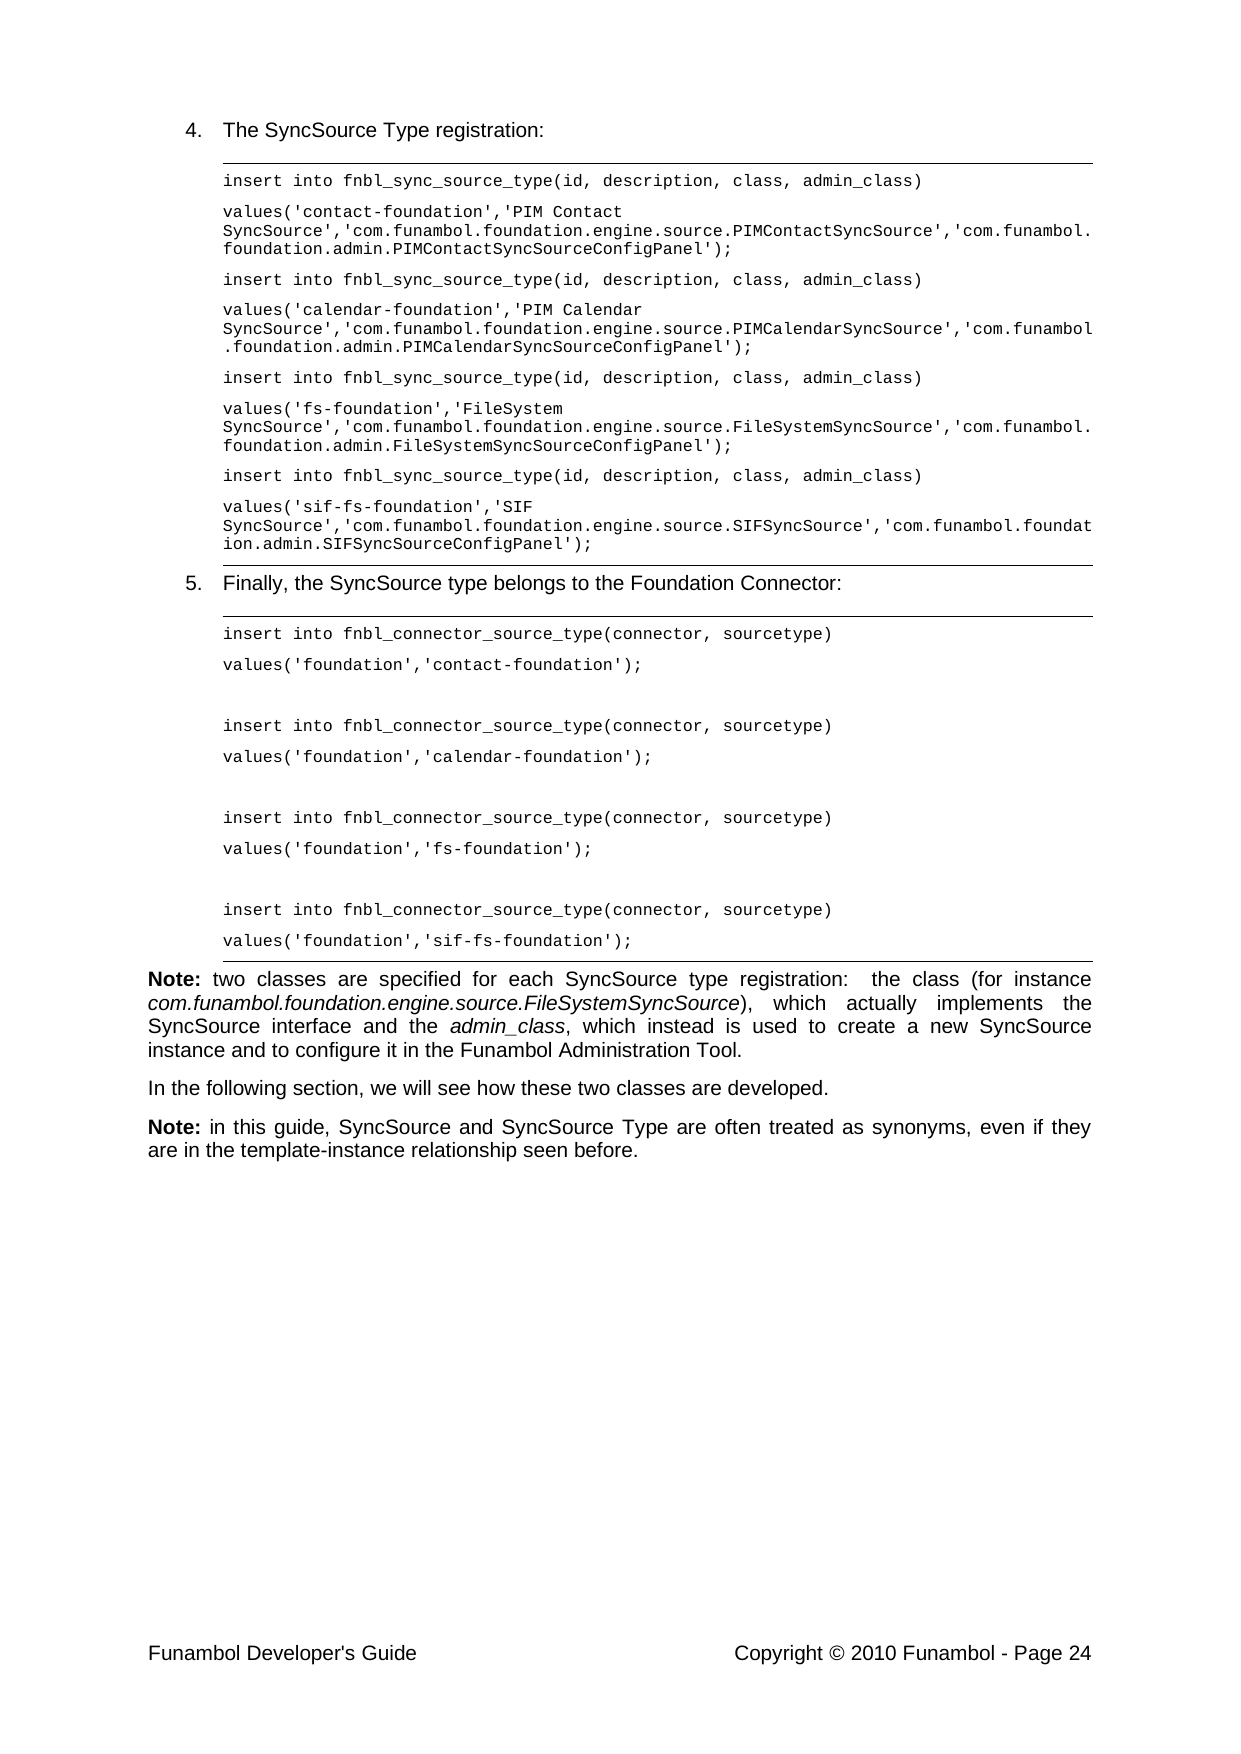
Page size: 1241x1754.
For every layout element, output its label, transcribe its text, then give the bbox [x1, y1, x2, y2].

text values('calendar-foundation','PIM Calendar SyncSource','com.funambol.foundation.engine.source.PIMCalendarSyncSource','com.funambol.foundation.admin.PIMCalendarSyncSourceConfigPanel'); [223, 292, 1093, 358]
text values('contact-foundation','PIM Contact SyncSource','com.funambol.foundation.engine.source.PIMContactSyncSource','com.funambol.foundation.admin.PIMContactSyncSourceConfigPanel'); [223, 193, 1093, 259]
text insert into fnbl_connector_source_type(connector, sourcetype) [223, 891, 1093, 920]
text insert into fnbl_sync_source_type(id, description, class, admin_class) [223, 261, 1093, 290]
text insert into fnbl_sync_source_type(id, description, class, admin_class) [223, 458, 1093, 487]
text values('foundation','fs-foundation'); [223, 830, 1093, 859]
text insert into fnbl_connector_source_type(connector, sourcetype) [223, 707, 1093, 737]
text Note: in this guide, SyncSource and SyncSource Type are often treated as synonyms, even if they are in the template-instance relationship seen before. [148, 1115, 1093, 1162]
text values('foundation','calendar-foundation'); [223, 738, 1093, 767]
list Finally, the SyncSource type belongs to the Foundation Connector: [185, 571, 1093, 594]
text Note: two classes are specified for each SyncSource type registration: the class (for instance com.funambol.foundation.engine.source.FileSystemSyncSource), which actually implements the SyncSource interface and the admin_class, which instead is used to create a new SyncSource instance and to configure it in the Funambol Administration Tool. [148, 967, 1093, 1062]
text insert into fnbl_connector_source_type(connector, sourcetype) [223, 617, 1093, 645]
text values('fs-foundation','FileSystem SyncSource','com.funambol.foundation.engine.source.FileSystemSyncSource','com.funambol.foundation.admin.FileSystemSyncSourceConfigPanel'); [223, 390, 1093, 456]
text insert into fnbl_sync_source_type(id, description, class, admin_class) [223, 359, 1093, 388]
text insert into fnbl_connector_source_type(connector, sourcetype) [223, 799, 1093, 828]
list The SyncSource Type registration: [185, 118, 1093, 142]
text insert into fnbl_sync_source_type(id, description, class, admin_class) [223, 164, 1093, 192]
text In the following section, we will see how these two classes are developed. [148, 1077, 1093, 1100]
text values('sif-fs-foundation','SIF SyncSource','com.funambol.foundation.engine.source.SIFSyncSource','com.funambol.foundation.admin.SIFSyncSourceConfigPanel'); [223, 488, 1093, 565]
text values('foundation','contact-foundation'); [223, 646, 1093, 675]
text values('foundation','sif-fs-foundation'); [223, 922, 1093, 961]
